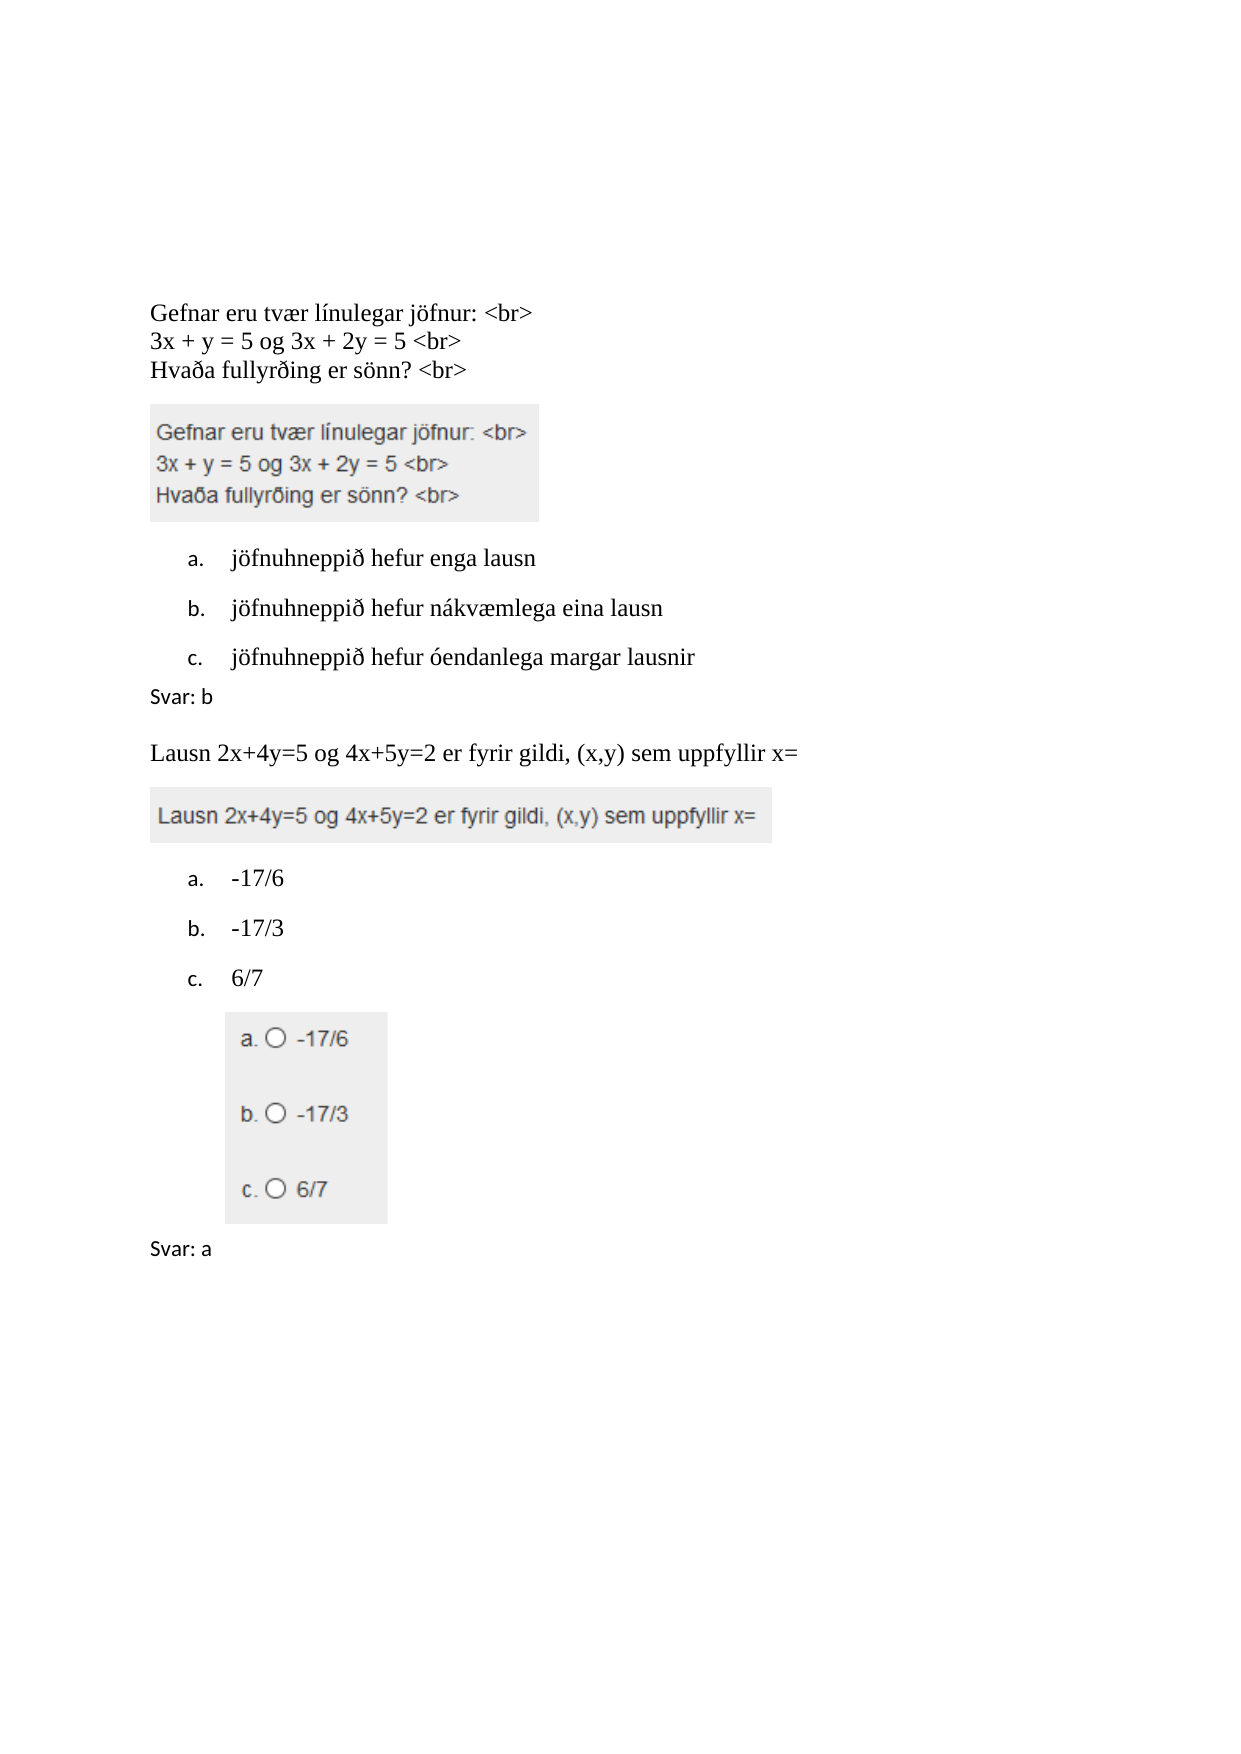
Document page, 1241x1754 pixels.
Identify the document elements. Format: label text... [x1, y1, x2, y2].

list jöfnuhneppið hefur enga lausn [187, 543, 1090, 572]
list -17/6 [187, 863, 1090, 892]
list jöfnuhneppið hefur óendanlega margar lausnir [187, 642, 1090, 672]
text Svar: b [150, 682, 1090, 710]
list 6/7 [187, 963, 1090, 992]
list -17/3 [187, 913, 1090, 942]
text Gefnar eru tvær línulegar jöfnur: <br> 3x + y = 5 og 3x + 2y = 5 <br> Hvaða fullyrðing er sönn? <br> [150, 298, 1090, 384]
text Svar: a [150, 1234, 1090, 1262]
list jöfnuhneppið hefur nákvæmlega eina lausn [187, 593, 1090, 622]
text Lausn 2x+4y=5 og 4x+5y=2 er fyrir gildi, (x,y) sem uppfyllir x= [150, 738, 1090, 767]
